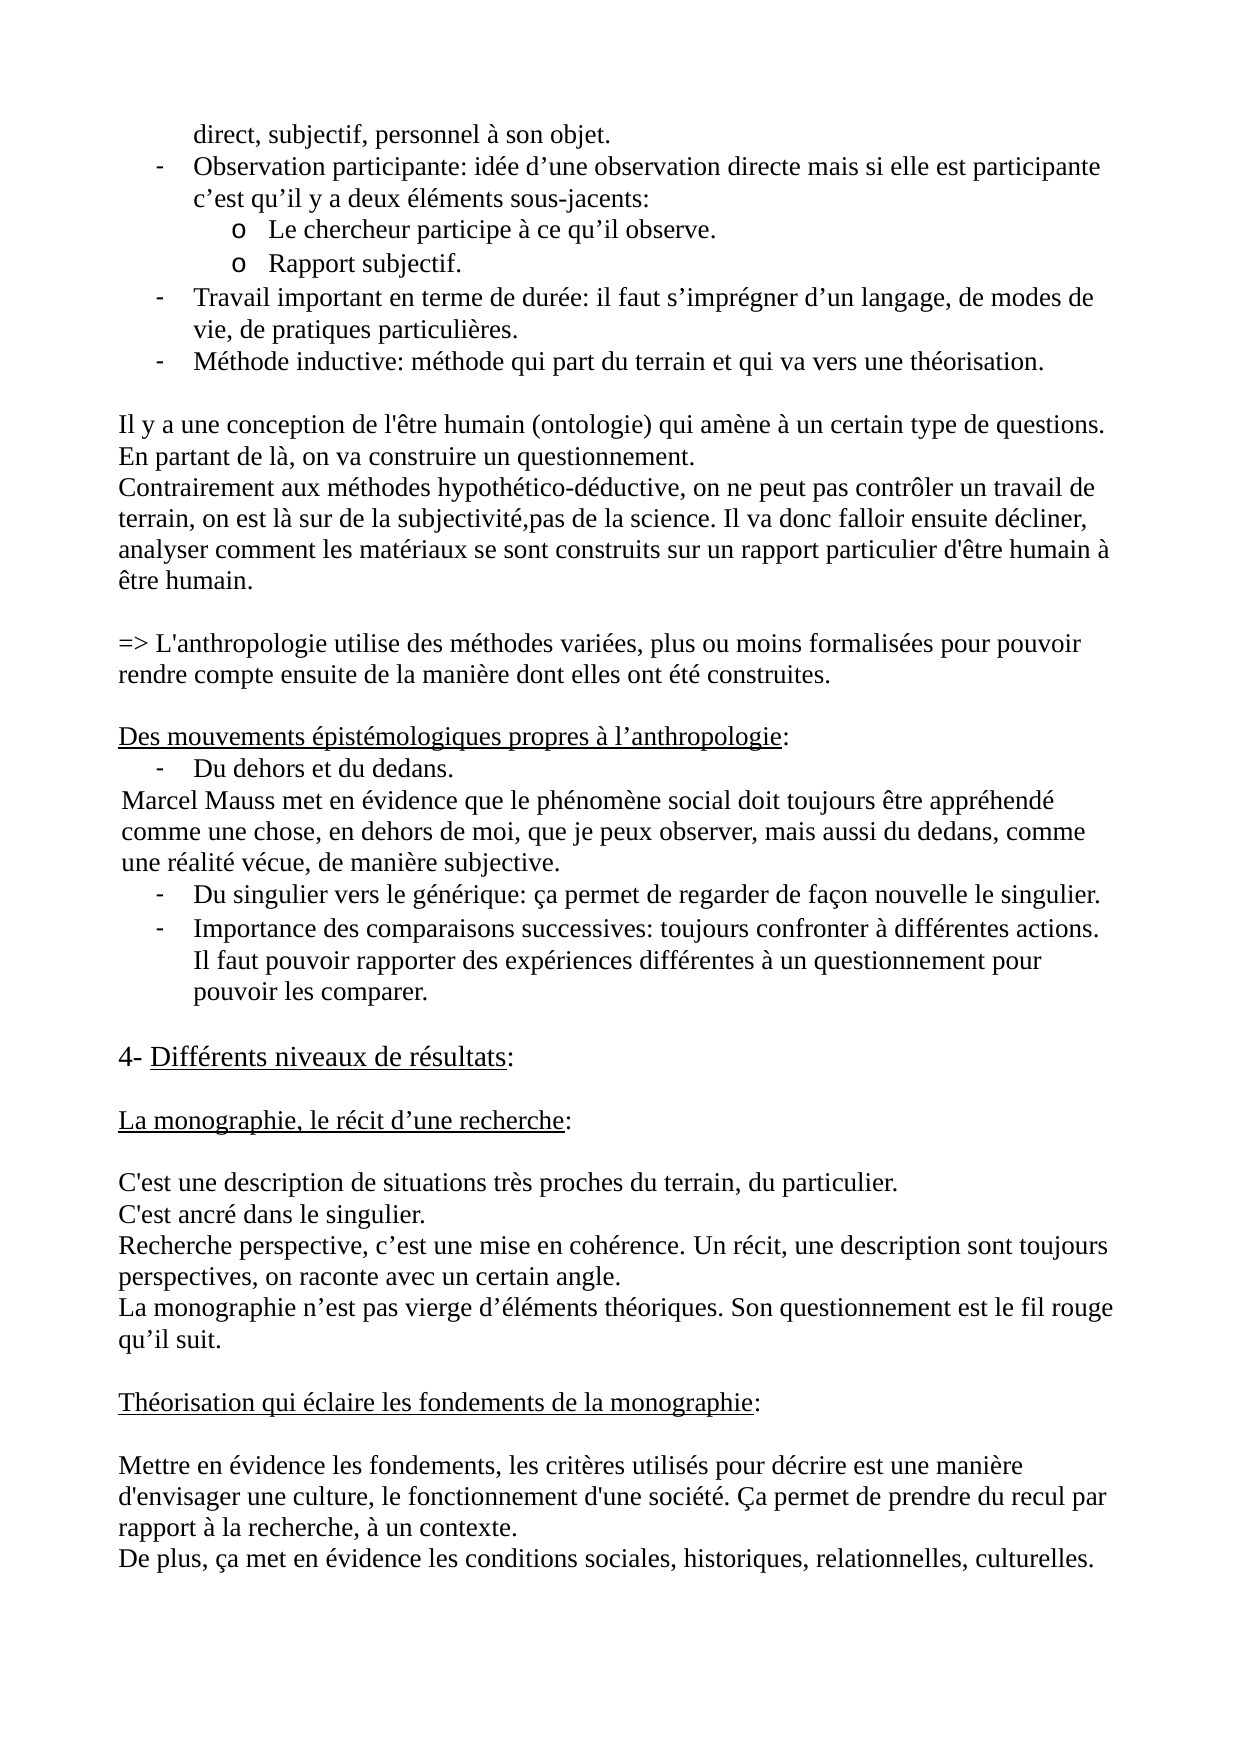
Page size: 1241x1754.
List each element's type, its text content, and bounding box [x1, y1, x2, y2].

list Du dehors et du dedans. [156, 751, 1122, 784]
text C'est une description de situations très proches du terrain, du particulier. [118, 1167, 1122, 1198]
text La monographie, le récit d’une recherche: [118, 1104, 1122, 1135]
list Travail important en terme de durée: il faut s’imprégner d’un langage, de modes de vie, de pratiques particulières. [156, 280, 1122, 344]
text Mettre en évidence les fondements, les critères utilisés pour décrire est une manière d'envisager une culture, le fonctionnement d'une société. Ça permet de prendre du recul par rapport à la recherche, à un contexte. [118, 1449, 1122, 1542]
list Du singulier vers le générique: ça permet de regarder de façon nouvelle le singulier. [156, 878, 1122, 911]
list Rapport subjectif. [231, 247, 1122, 280]
text La monographie n’est pas vierge d’éléments théoriques. Son questionnement est le fil rouge qu’il suit. [118, 1291, 1122, 1355]
list direct, subjectif, personnel à son objet. [156, 118, 1122, 149]
list Contrairement aux méthodes hypothético-déductive, on ne peut pas contrôler un travail de terrain, on est là sur de la subjectivité,pas de la science. Il va donc falloir ensuite décliner, analyser comment les matériaux se sont construits sur un rapport particulier d'être humain à être humain. [81, 471, 1122, 596]
text Recherche perspective, c’est une mise en cohérence. Un récit, une description sont toujours perspectives, on raconte avec un certain angle. [118, 1229, 1122, 1291]
list => L'anthropologie utilise des méthodes variées, plus ou moins formalisées pour pouvoir rendre compte ensuite de la manière dont elles ont été construites. [81, 627, 1122, 689]
list Marcel Mauss met en évidence que le phénomène social doit toujours être appréhendé comme une chose, en dehors de moi, que je peux observer, mais aussi du dedans, comme une réalité vécue, de manière subjective. [84, 784, 1122, 878]
text Théorisation qui éclaire les fondements de la monographie: [118, 1386, 1122, 1418]
list Il y a une conception de l'être humain (ontologie) qui amène à un certain type de questions. En partant de là, on va construire un questionnement. [81, 409, 1122, 471]
list Méthode inductive: méthode qui part du terrain et qui va vers une théorisation. [156, 344, 1122, 377]
list 4- Différents niveaux de résultats: [118, 1039, 1122, 1073]
text C'est ancré dans le singulier. [118, 1198, 1122, 1229]
text De plus, ça met en évidence les conditions sociales, historiques, relationnelles, culturelles. [118, 1542, 1122, 1573]
text Des mouvements épistémologiques propres à l’anthropologie: [118, 720, 1122, 751]
list Importance des comparaisons successives: toujours confronter à différentes actions. Il faut pouvoir rapporter des expériences différentes à un questionnement pour pouvoir les comparer. [156, 911, 1122, 1006]
list Le chercheur participe à ce qu’il observe. [231, 213, 1122, 247]
list Observation participante: idée d’une observation directe mais si elle est participante c’est qu’il y a deux éléments sous-jacents: [156, 149, 1122, 213]
